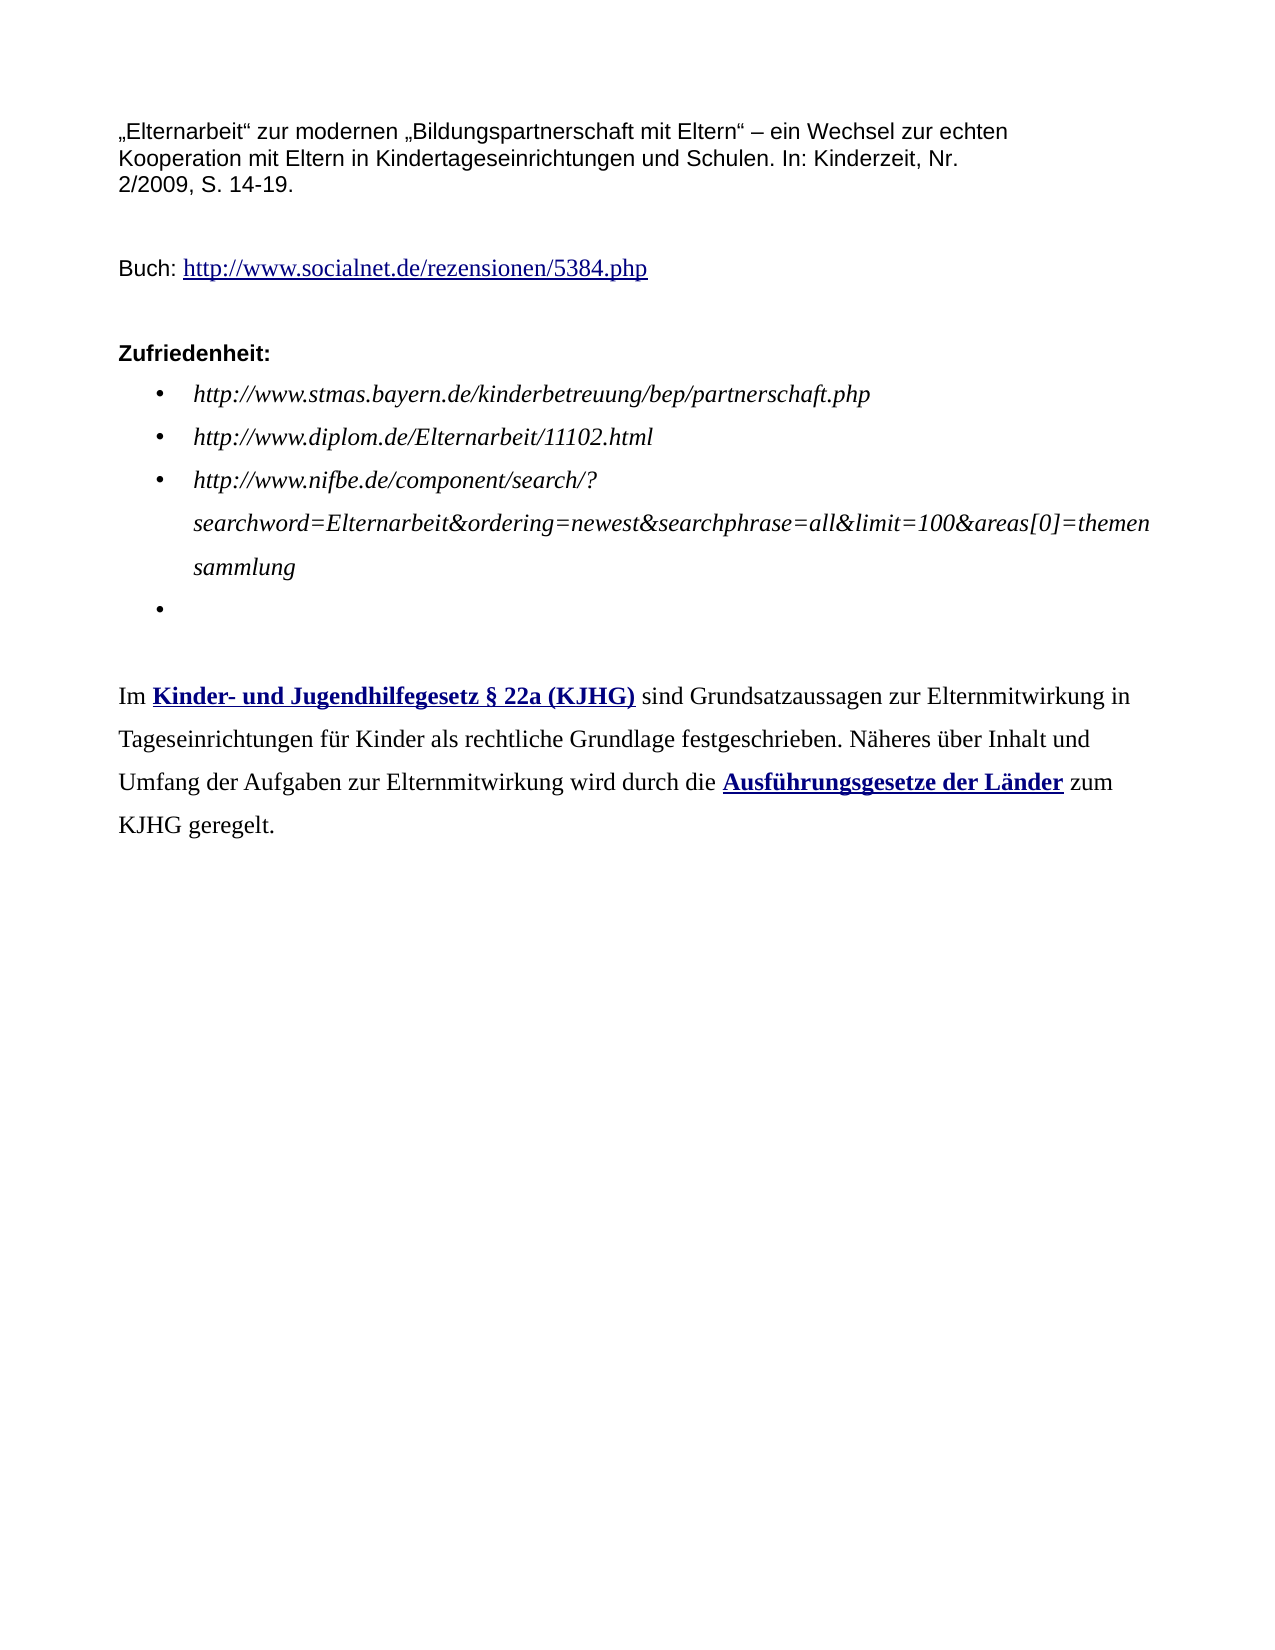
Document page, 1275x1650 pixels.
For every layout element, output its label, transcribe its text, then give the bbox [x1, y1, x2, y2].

list http://www.diplom.de/Elternarbeit/11102.html [156, 422, 1157, 451]
text Kooperation mit Eltern in Kindertageseinrichtungen und Schulen. In: Kinderzeit, Nr. [118, 144, 1157, 171]
text Im Kinder- und Jugendhilfegesetz § 22a (KJHG) sind Grundsatzaussagen zur Elternmitwirkung in Tageseinrichtungen für Kinder als rechtliche Grundlage festgeschrieben. Näheres über Inhalt und Umfang der Aufgaben zur Elternmitwirkung wird durch die Ausführungsgesetze der Länder zum KJHG geregelt. [118, 681, 1157, 839]
text Buch: http://www.socialnet.de/rezensionen/5384.php [118, 253, 1157, 282]
text „Elternarbeit“ zur modernen „Bildungspartnerschaft mit Eltern“ – ein Wechsel zur echten [118, 118, 1157, 144]
list http://www.nifbe.de/component/search/?searchword=Elternarbeit&ordering=newest&searchphrase=all&limit=100&areas[0]=themensammlung [156, 465, 1157, 580]
text 2/2009, S. 14-19. [118, 171, 1157, 197]
text Zufriedenheit: [118, 340, 1157, 366]
list http://www.stmas.bayern.de/kinderbetreuung/bep/partnerschaft.php [156, 379, 1157, 408]
